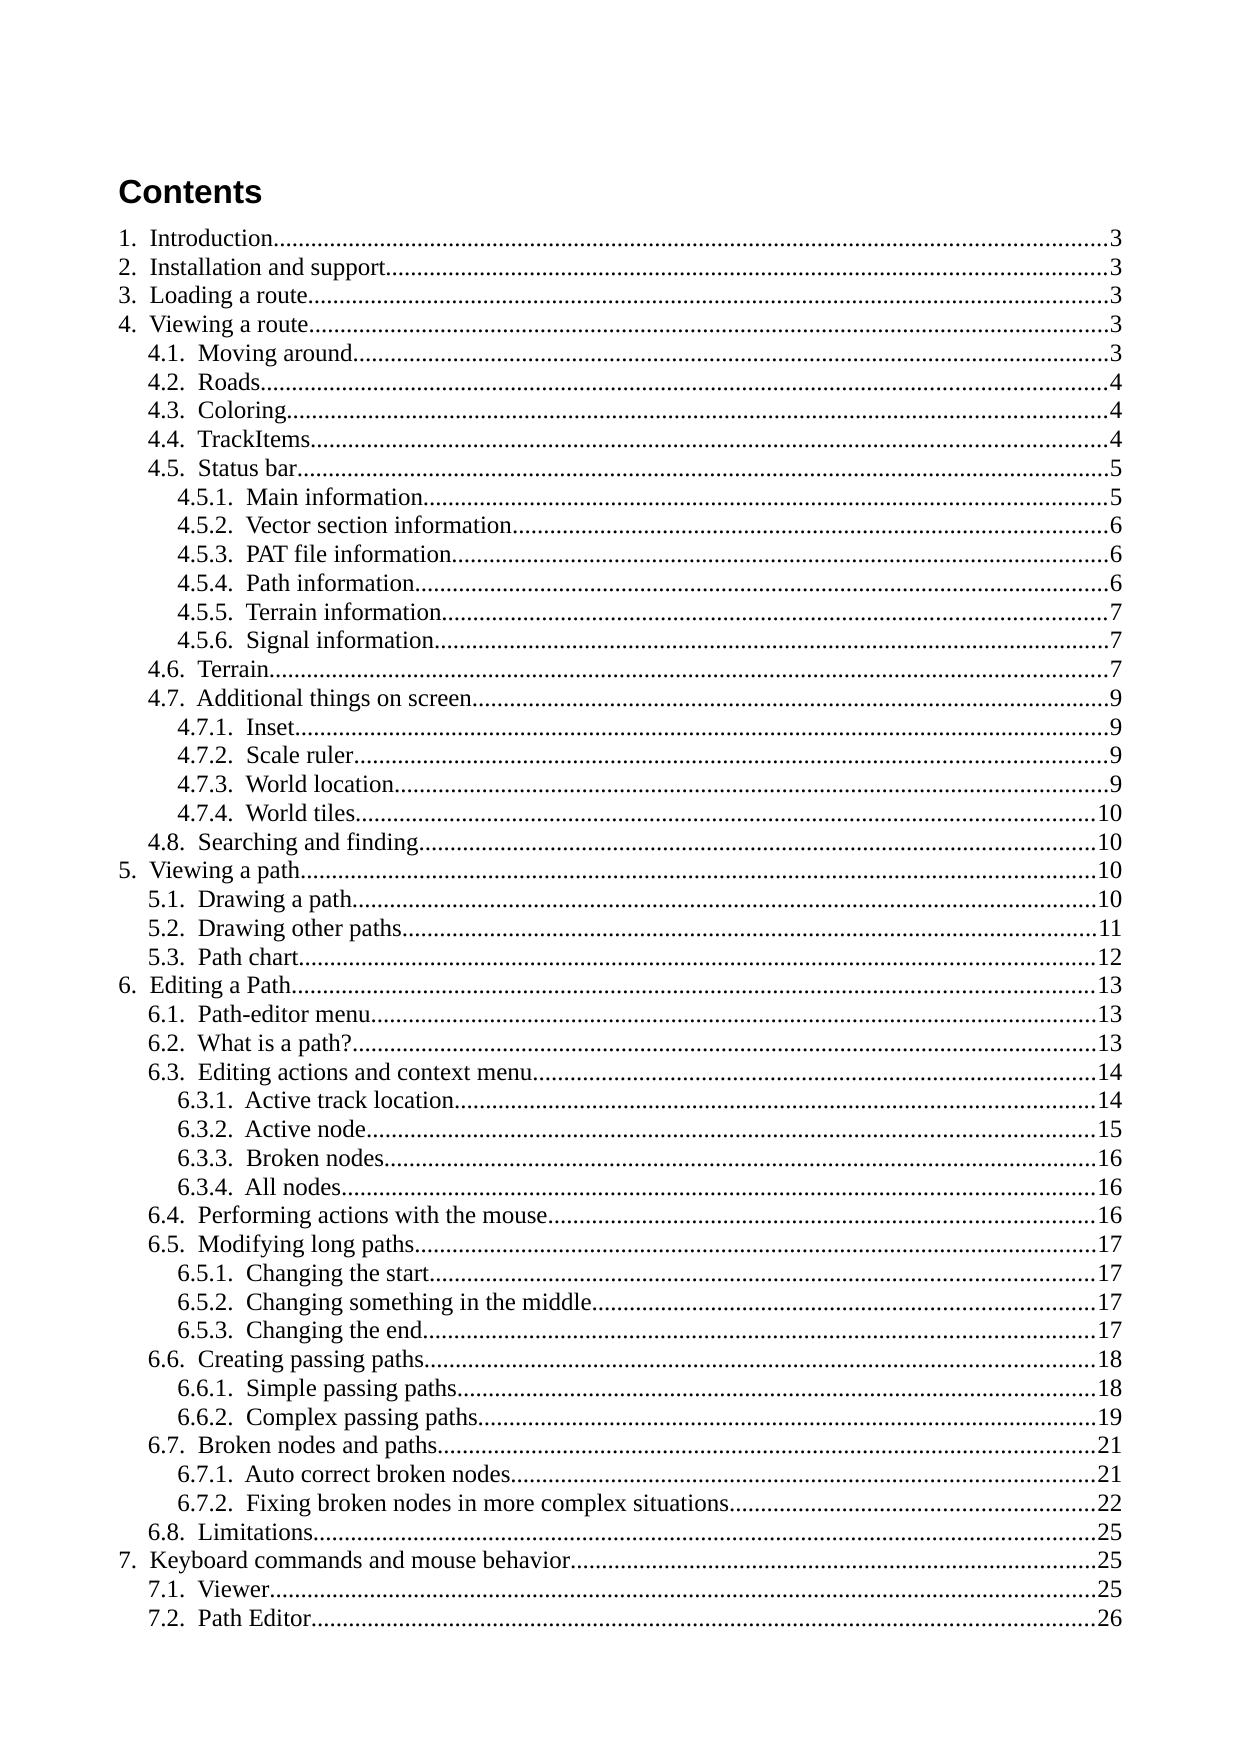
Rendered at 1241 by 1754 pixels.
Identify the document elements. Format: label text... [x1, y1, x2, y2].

text 6.1. Path-editor menu 13 [148, 999, 1122, 1028]
text 6.3. Editing actions and context menu 14 [148, 1057, 1122, 1085]
text 6.5.1. Changing the start 17 [177, 1258, 1122, 1287]
text 4. Viewing a route 3 [118, 309, 1122, 338]
text 4.7.3. World location 9 [177, 769, 1122, 798]
text 5.3. Path chart 12 [148, 942, 1122, 970]
text 4.8. Searching and finding 10 [148, 827, 1122, 855]
subtitle Contents [118, 172, 1122, 210]
text 4.1. Moving around 3 [148, 338, 1122, 367]
text 6.4. Performing actions with the mouse 16 [148, 1200, 1122, 1229]
text 4.7. Additional things on screen 9 [148, 683, 1122, 712]
text 4.6. Terrain 7 [148, 654, 1122, 683]
text 4.2. Roads 4 [148, 367, 1122, 395]
text 6.5.2. Changing something in the middle 17 [177, 1287, 1122, 1315]
text 6.3.1. Active track location 14 [177, 1085, 1122, 1114]
text 6.3.4. All nodes 16 [177, 1172, 1122, 1200]
text 5.2. Drawing other paths 11 [148, 913, 1122, 942]
text 6.7.1. Auto correct broken nodes 21 [177, 1459, 1122, 1488]
text 4.5.1. Main information 5 [177, 482, 1122, 510]
text 6.5.3. Changing the end 17 [177, 1315, 1122, 1344]
text 7.1. Viewer 25 [148, 1574, 1122, 1603]
text 6.7. Broken nodes and paths 21 [148, 1430, 1122, 1459]
text 6.6.2. Complex passing paths 19 [177, 1402, 1122, 1430]
text 6.3.3. Broken nodes 16 [177, 1143, 1122, 1172]
text 4.7.4. World tiles 10 [177, 798, 1122, 827]
text 4.7.2. Scale ruler 9 [177, 740, 1122, 769]
text 6.7.2. Fixing broken nodes in more complex situations 22 [177, 1488, 1122, 1517]
text 4.5.4. Path information 6 [177, 568, 1122, 597]
text 4.5.5. Terrain information 7 [177, 597, 1122, 625]
text 4.4. TrackItems 4 [148, 424, 1122, 453]
text 4.3. Coloring 4 [148, 395, 1122, 424]
text 4.5.2. Vector section information 6 [177, 510, 1122, 539]
text 7.2. Path Editor 26 [148, 1603, 1122, 1632]
text 4.7.1. Inset 9 [177, 712, 1122, 740]
text 6.6. Creating passing paths 18 [148, 1344, 1122, 1373]
text 6. Editing a Path 13 [118, 970, 1122, 999]
text 5.1. Drawing a path 10 [148, 884, 1122, 913]
text 6.5. Modifying long paths 17 [148, 1229, 1122, 1258]
text 4.5.3. PAT file information 6 [177, 539, 1122, 568]
text 6.3.2. Active node 15 [177, 1114, 1122, 1143]
text 6.2. What is a path? 13 [148, 1028, 1122, 1057]
text 1. Introduction 3 [118, 223, 1122, 252]
text 3. Loading a route 3 [118, 280, 1122, 309]
text 4.5.6. Signal information 7 [177, 625, 1122, 654]
text 7. Keyboard commands and mouse behavior 25 [118, 1545, 1122, 1574]
text 6.6.1. Simple passing paths 18 [177, 1373, 1122, 1402]
text 2. Installation and support 3 [118, 252, 1122, 280]
text 6.8. Limitations 25 [148, 1517, 1122, 1545]
text 5. Viewing a path 10 [118, 855, 1122, 884]
text 4.5. Status bar 5 [148, 453, 1122, 482]
